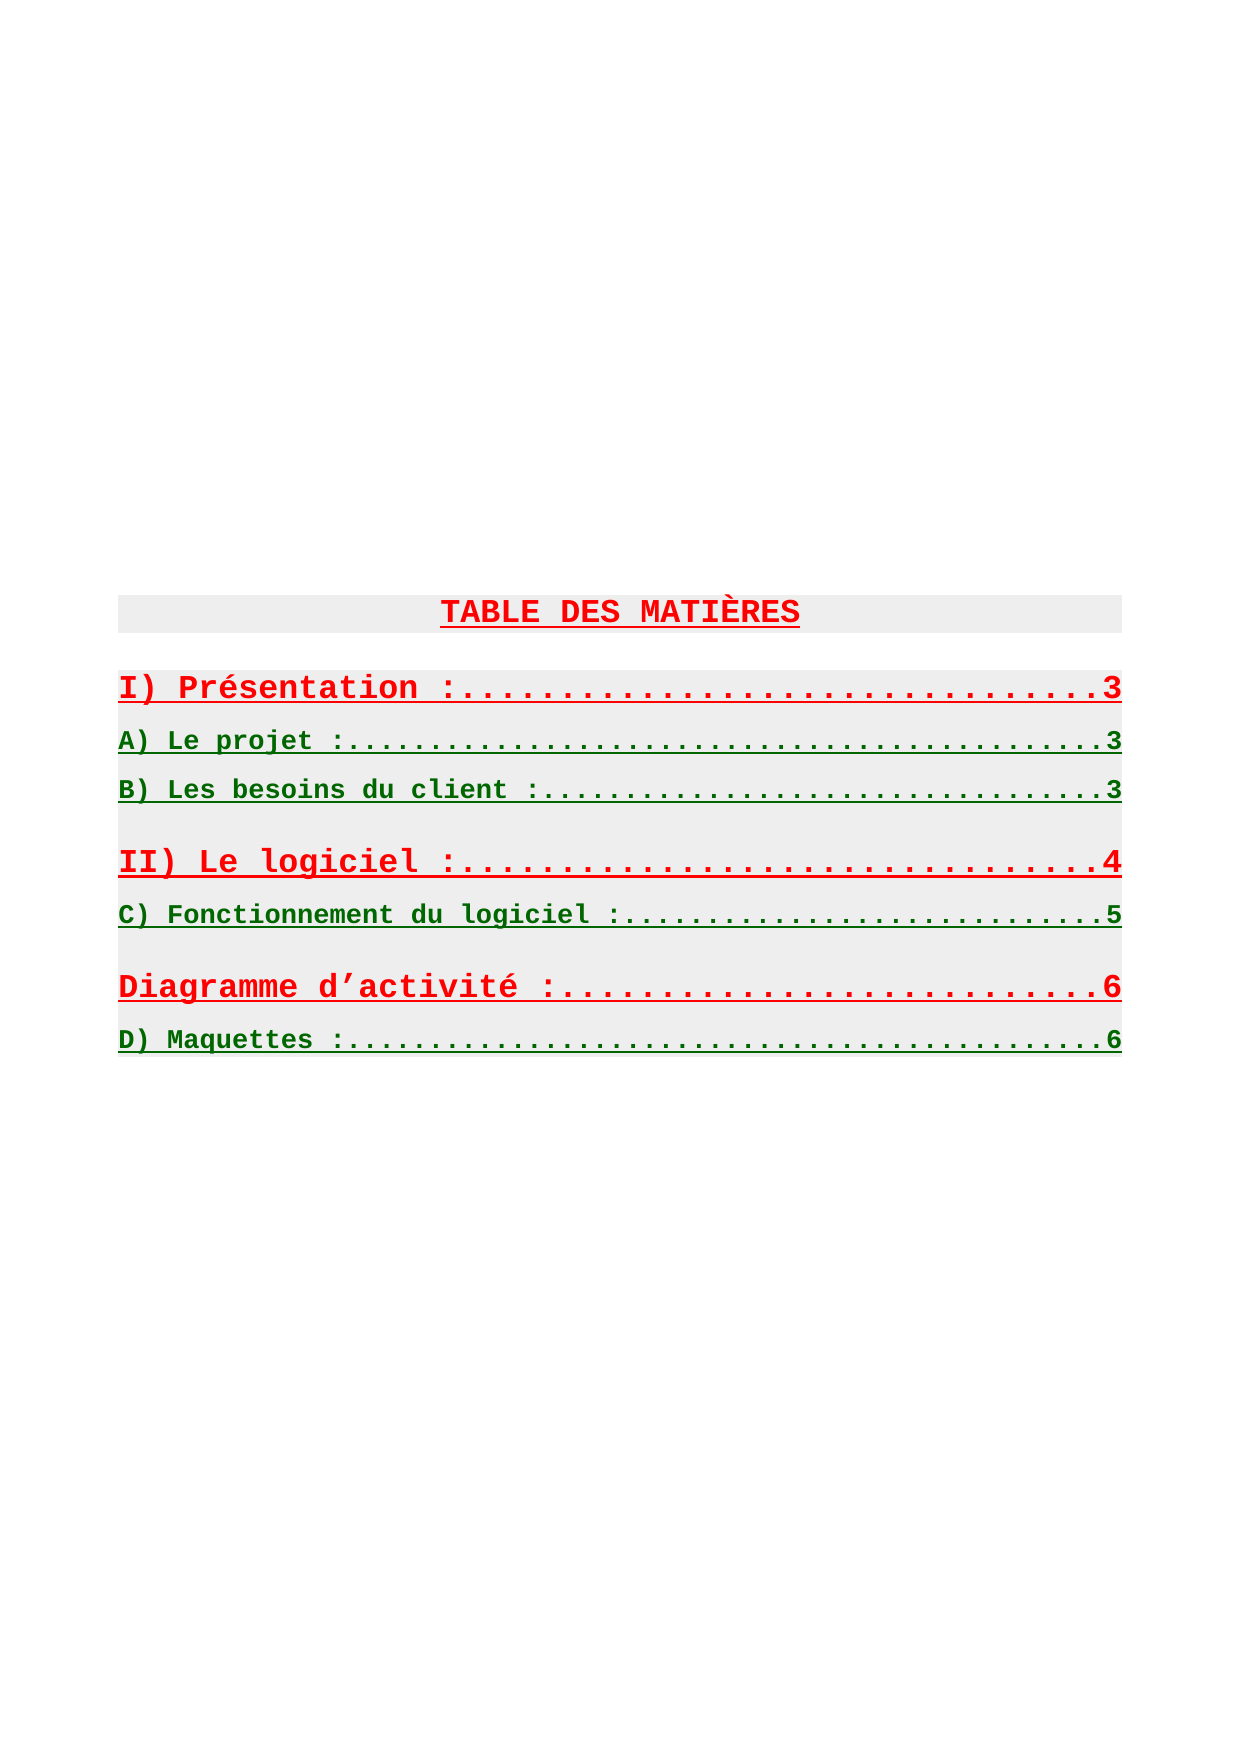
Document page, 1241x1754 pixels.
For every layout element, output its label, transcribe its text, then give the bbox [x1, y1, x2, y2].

subtitle D) Maquettes : 6 [118, 1026, 1122, 1051]
subtitle [118, 754, 1122, 758]
subtitle [118, 928, 1122, 932]
subtitle TABLE DES MATIÈRES [118, 595, 1122, 633]
subtitle [118, 803, 1122, 807]
subtitle [118, 1002, 1122, 1007]
subtitle II) Le logiciel : 4 [118, 844, 1122, 875]
subtitle Diagramme d’activité : 6 [118, 969, 1122, 1000]
subtitle C) Fonctionnement du logiciel : 5 [118, 901, 1122, 926]
subtitle A) Le projet : 3 [118, 727, 1122, 752]
subtitle [118, 703, 1122, 708]
subtitle B) Les besoins du client : 3 [118, 776, 1122, 801]
subtitle I) Présentation : 3 [118, 670, 1122, 701]
subtitle [118, 1053, 1122, 1057]
subtitle [118, 878, 1122, 882]
